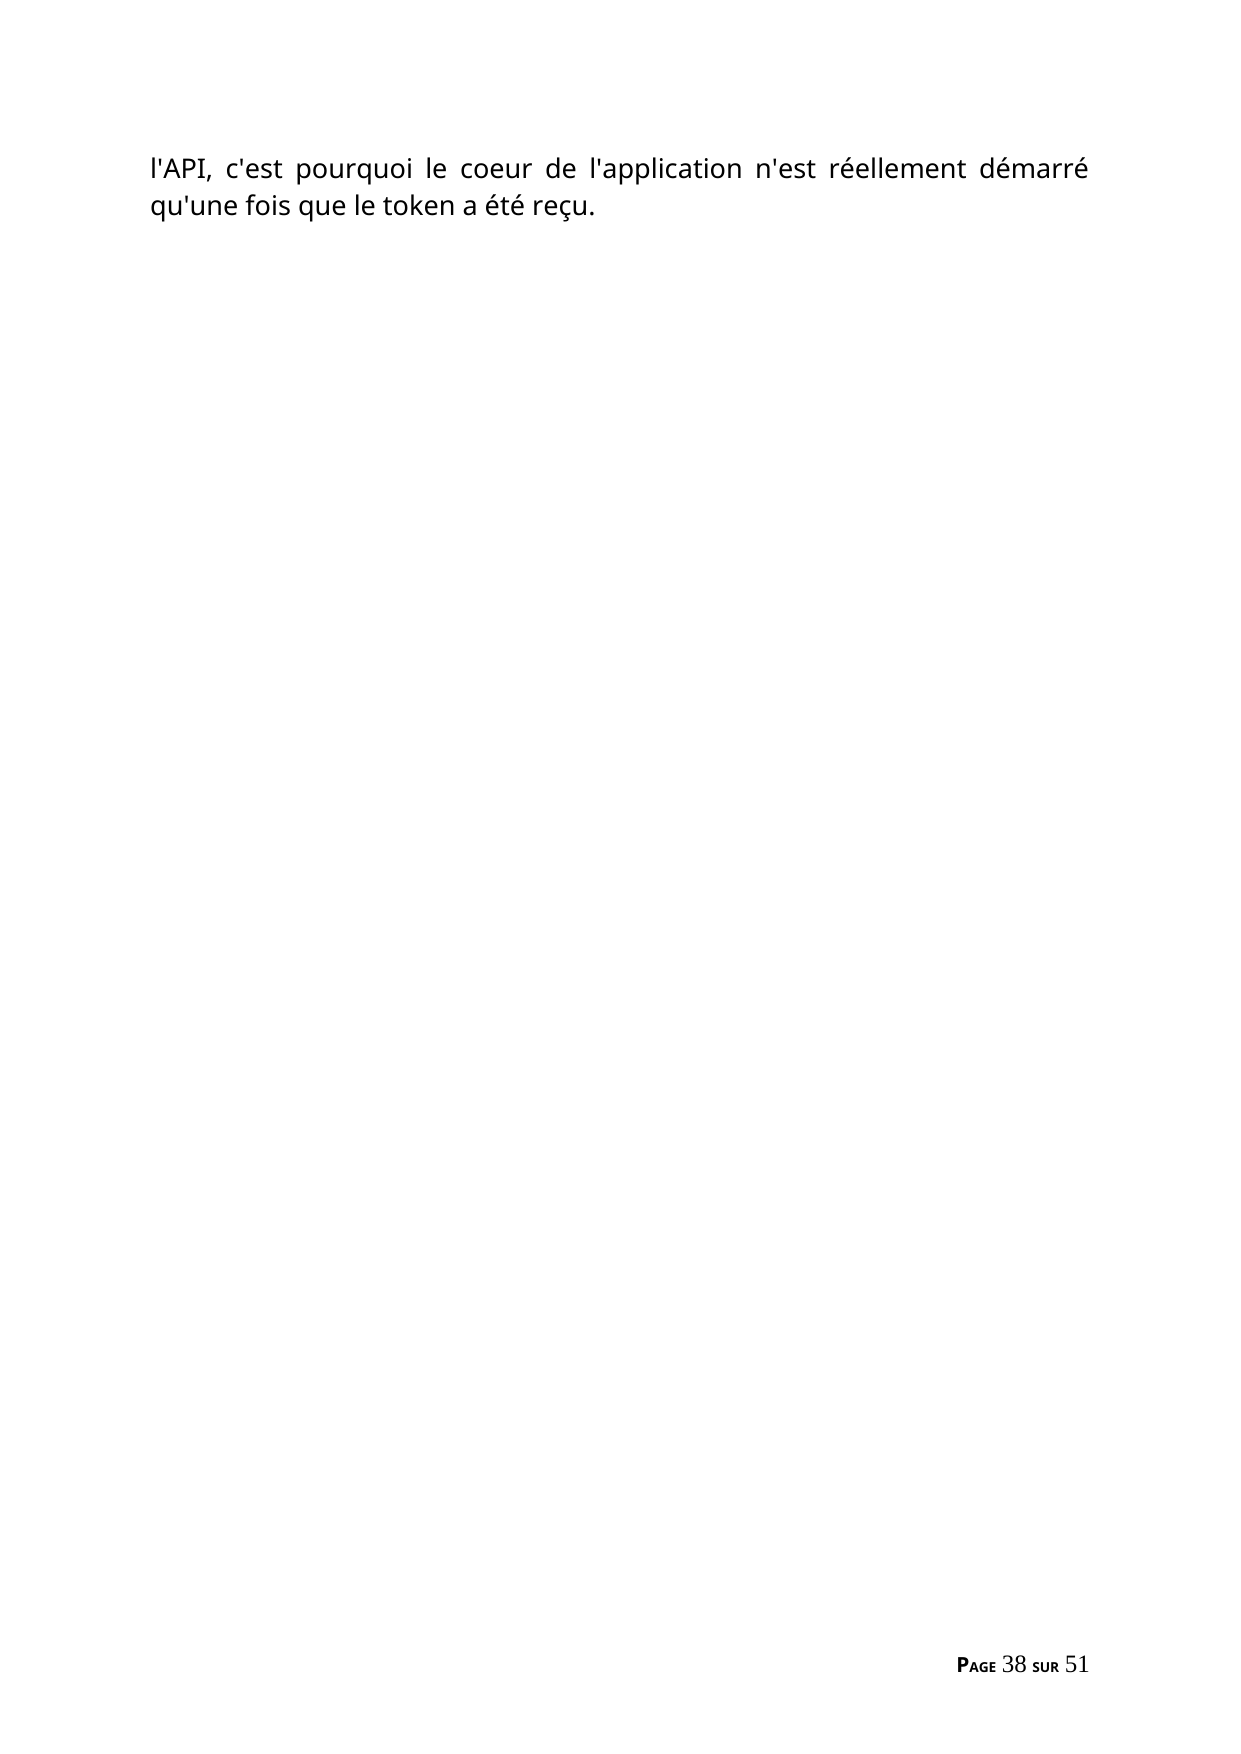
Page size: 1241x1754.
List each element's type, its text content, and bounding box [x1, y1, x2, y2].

text l'API, c'est pourquoi le coeur de l'application n'est réellement démarré qu'une fois que le token a été reçu. [150, 150, 1090, 224]
